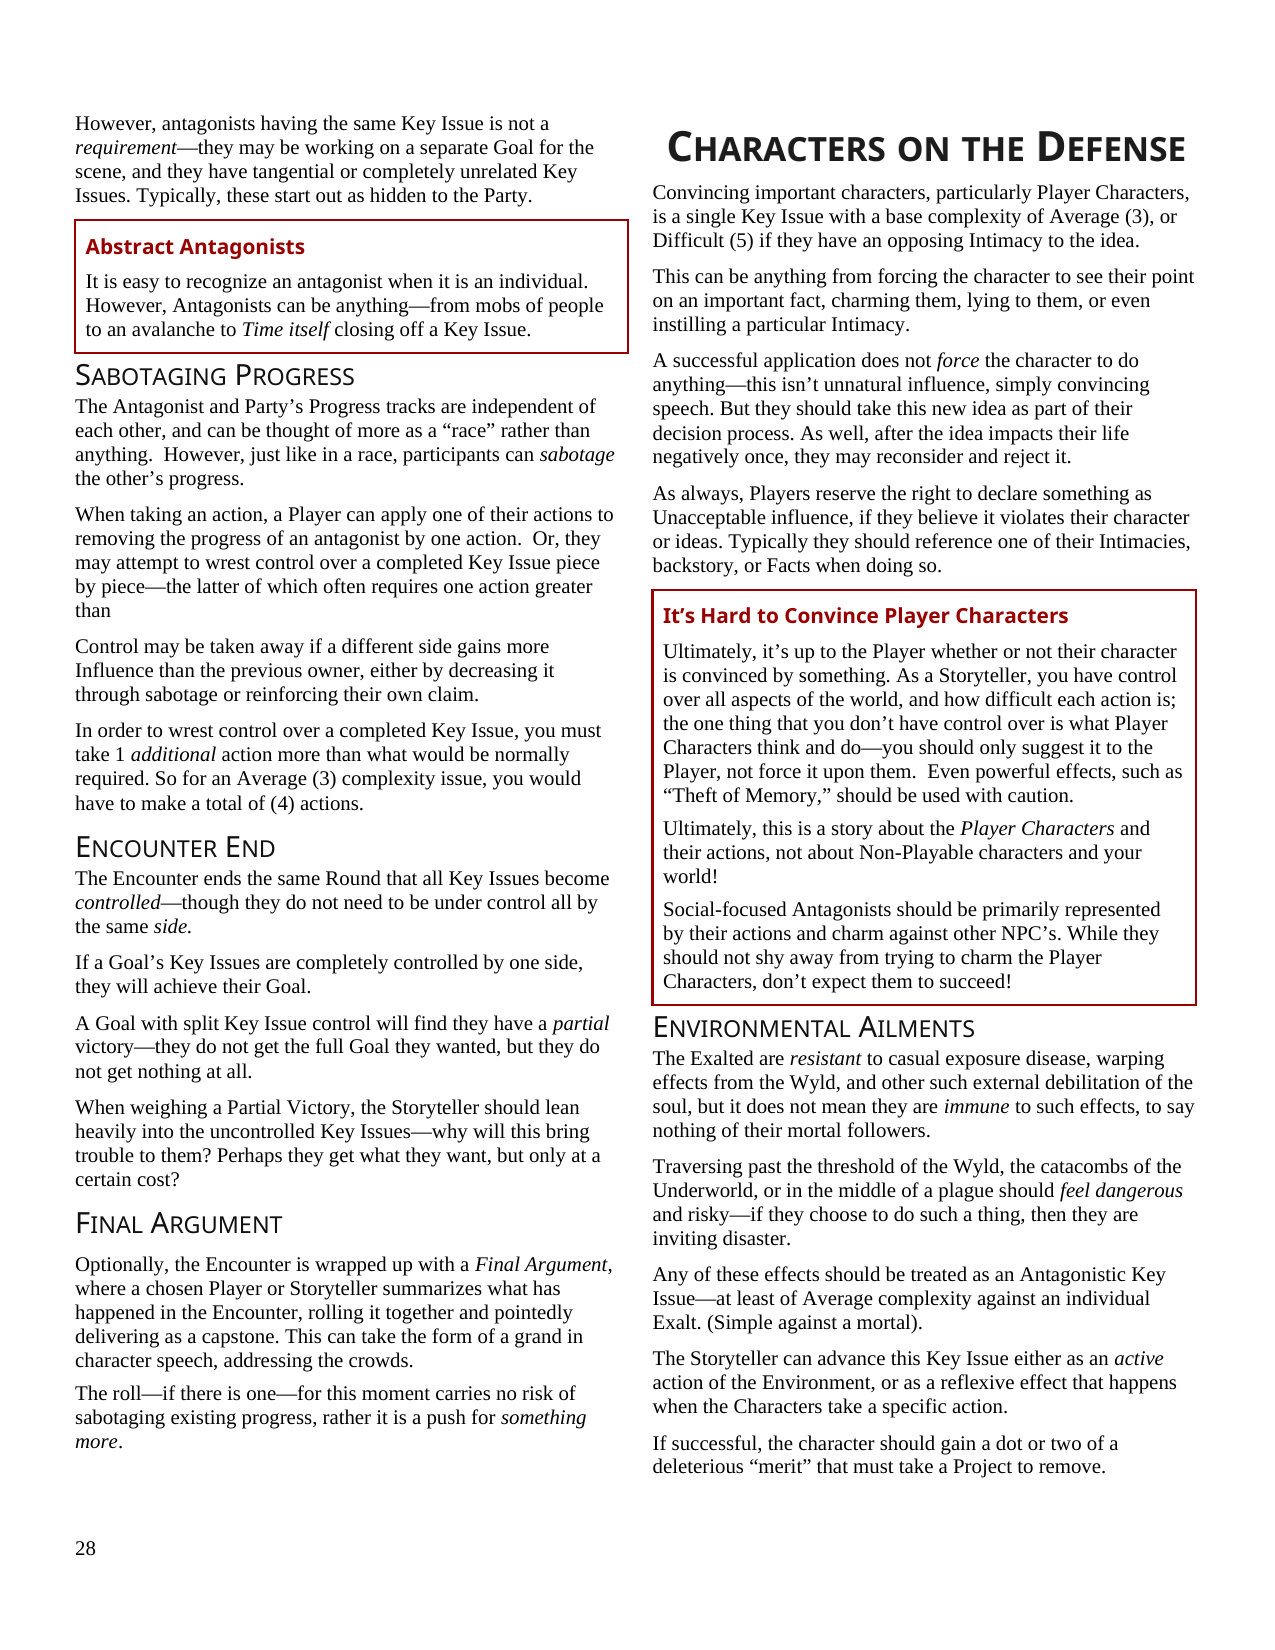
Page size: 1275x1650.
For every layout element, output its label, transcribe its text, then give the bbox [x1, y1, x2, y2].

table_header It’s Hard to Convince Player Characters Ultimately, it’s up to the Player whether or not their character is convinced by something. As a Storyteller, you have control over all aspects of the world, and how difficult each action is; the one thing that you don’t have control over is what Player Characters think and do—you should only suggest it to the Player, not force it upon them. Even powerful effects, such as “Theft of Memory,” should be used with caution. Ultimately, this is a story about the Player Characters and their actions, not about Non-Playable characters and your world! Social-focused Antagonists should be primarily represented by their actions and charm against other NPC’s. While they should not shy away from trying to charm the Player Characters, don’t expect them to succeed! [654, 591, 1195, 1004]
text As always, Players reserve the right to declare something as Unacceptable influence, if they believe it violates their character or ideas. Typically they should reference one of their Intimacies, backstory, or Facts when doing so. [652, 481, 1200, 577]
subtitle Encounter End [75, 826, 622, 866]
text This can be anything from forcing the character to see their point on an important fact, charming them, lying to them, or even instilling a particular Intimacy. [652, 264, 1200, 336]
subtitle Sabotaging Progress [75, 354, 622, 393]
text In order to wrest control over a completed Key Issue, you must take 1 additional action more than what would be normally required. So for an Average (3) complexity issue, you would have to make a total of (4) actions. [75, 718, 622, 814]
text When weighing a Partial Victory, the Storyteller should lean heavily into the uncontrolled Key Issues—why will this bring trouble to them? Perhaps they get what they want, but only at a certain cost? [75, 1094, 622, 1191]
text However, antagonists having the same Key Issue is not a requirement—they may be working on a separate Goal for the scene, and they have tangential or completely unrelated Key Issues. Typically, these start out as hidden to the Party. [75, 111, 622, 207]
text Convincing important characters, particularly Player Characters, is a single Key Issue with a base complexity of Average (3), or Difficult (5) if they have an opposing Intimacy to the idea. [652, 180, 1200, 252]
text When taking an action, a Player can apply one of their actions to removing the progress of an antagonist by one action. Or, they may attempt to wrest control over a completed Key Issue piece by piece—the latter of which often requires one action greater than [75, 502, 622, 622]
subtitle Final Argument [75, 1203, 622, 1242]
text A Goal with split Key Issue control will find they have a partial victory—they do not get the full Goal they wanted, but they do not get nothing at all. [75, 1010, 622, 1083]
subtitle Environmental Ailments [652, 1006, 1200, 1046]
table_header Abstract Antagonists It is easy to recognize an antagonist when it is an individual. However, Antagonists can be anything—from mobs of people to an avalanche to Time itself closing off a Key Issue. [76, 221, 627, 352]
text If a Goal’s Key Issues are completely controlled by one side, they will achieve their Goal. [75, 950, 622, 998]
text A successful application does not force the character to do anything—this isn’t unnatural influence, simply convincing speech. But they should take this new idea as part of their decision process. As well, after the idea impacts their life negatively once, they may reconsider and reject it. [652, 348, 1200, 468]
text Optionally, the Encounter is wrapped up with a Final Argument, where a chosen Player or Storyteller summarizes what has happened in the Encounter, rolling it together and pointedly delivering as a capstone. This can take the form of a grand in character speech, addressing the crowds. [75, 1251, 622, 1372]
subtitle Characters on the Defense [652, 117, 1200, 174]
text If successful, the character should gain a dot or two of a deleterious “merit” that must take a Project to remove. [652, 1430, 1200, 1478]
text Control may be taken away if a different side gains more Influence than the previous owner, either by decreasing it through sabotage or reinforcing their own claim. [75, 634, 622, 706]
text The Antagonist and Party’s Progress tracks are independent of each other, and can be thought of more as a “race” rather than anything. However, just like in a race, participants can sabotage the other’s progress. [75, 393, 622, 490]
text The roll—if there is one—for this moment carries no risk of sabotaging existing progress, rather it is a push for something more. [75, 1381, 622, 1453]
text The Exalted are resistant to casual exposure disease, warping effects from the Wyld, and other such external debilitation of the soul, but it does not mean they are immune to such effects, to say nothing of their mortal followers. [652, 1046, 1200, 1142]
text The Storyteller can advance this Key Issue either as an active action of the Environment, or as a reflexive effect that happens when the Characters take a specific action. [652, 1346, 1200, 1418]
text The Encounter ends the same Round that all Key Issues become controlled—though they do not need to be under control all by the same side. [75, 866, 622, 938]
text Traversing past the threshold of the Wyld, the catacombs of the Underworld, or in the middle of a plague should feel dangerous and risky—if they choose to do such a thing, then they are inviting disaster. [652, 1154, 1200, 1250]
text Any of these effects should be treated as an Antagonistic Key Issue—at least of Average complexity against an individual Exalt. (Simple against a mortal). [652, 1262, 1200, 1334]
